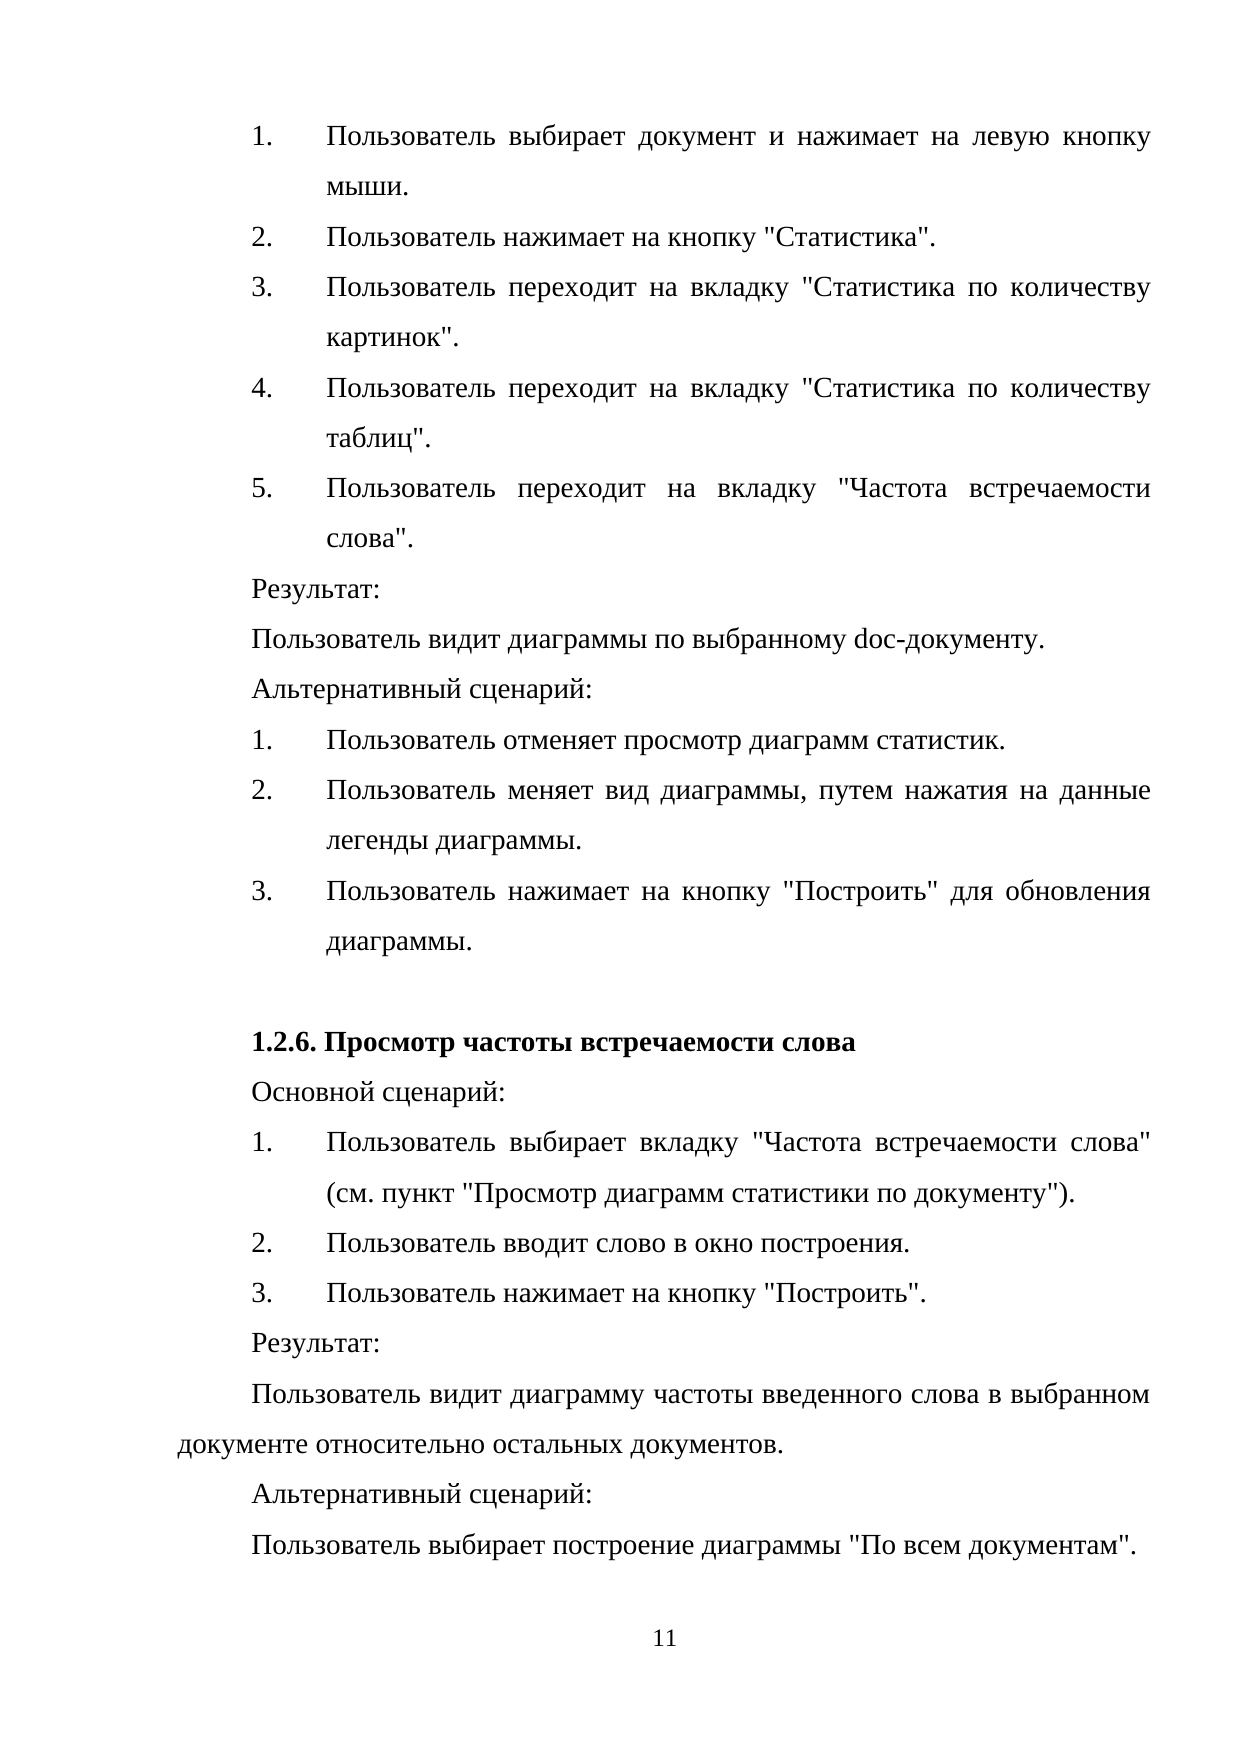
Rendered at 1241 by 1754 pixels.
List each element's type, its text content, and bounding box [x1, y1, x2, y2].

list Пользователь отменяет просмотр диаграмм статистик. [251, 722, 1152, 755]
list Пользователь переходит на вкладку "Статистика по количеству картинок". [251, 269, 1152, 353]
list Пользователь выбирает документ и нажимает на левую кнопку мыши. [251, 118, 1152, 202]
list Пользователь вводит слово в окно построения. [251, 1225, 1152, 1258]
text Результат: [177, 1326, 1152, 1359]
list Пользователь меняет вид диаграммы, путем нажатия на данные легенды диаграммы. [251, 772, 1152, 856]
text Основной сценарий: [177, 1074, 1152, 1108]
list Пользователь нажимает на кнопку "Построить" для обновления диаграммы. [251, 873, 1152, 957]
text Альтернативный сценарий: [177, 1477, 1152, 1510]
list Пользователь переходит на вкладку "Частота встречаемости слова". [251, 470, 1152, 554]
list Пользователь нажимает на кнопку "Статистика". [251, 219, 1152, 252]
text Пользователь выбирает построение диаграммы "По всем документам". [177, 1527, 1152, 1560]
text 1.2.6. Просмотр частоты встречаемости слова [177, 1024, 1152, 1057]
text Пользователь видит диаграммы по выбранному doc-документу. [177, 621, 1152, 655]
text Альтернативный сценарий: [177, 672, 1152, 705]
list Пользователь выбирает вкладку "Частота встречаемости слова" (см. пункт "Просмотр диаграмм статистики по документу"). [251, 1124, 1152, 1208]
list Пользователь нажимает на кнопку "Построить". [251, 1275, 1152, 1309]
list Пользователь переходит на вкладку "Статистика по количеству таблиц". [251, 370, 1152, 453]
text Пользователь видит диаграмму частоты введенного слова в выбранном документе относительно остальных документов. [177, 1376, 1152, 1460]
text Результат: [177, 571, 1152, 604]
